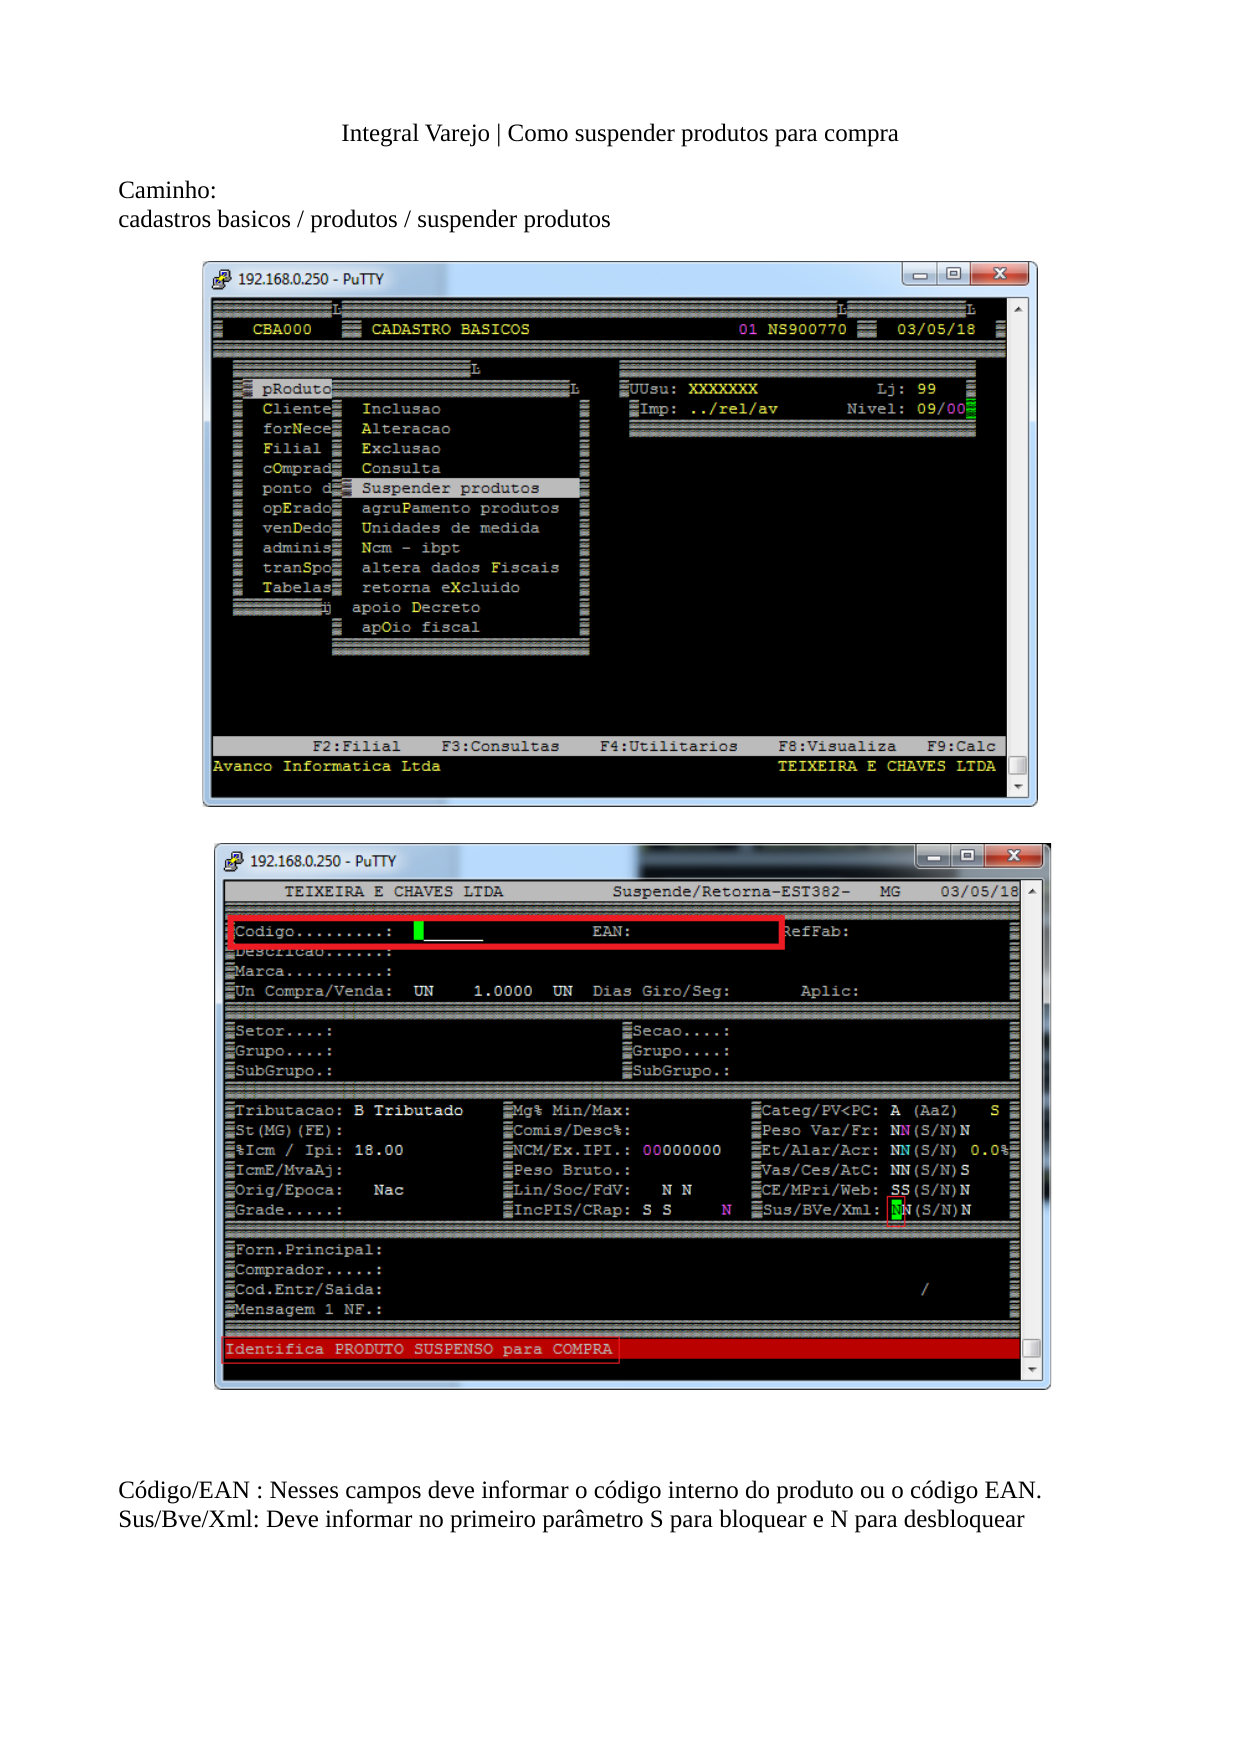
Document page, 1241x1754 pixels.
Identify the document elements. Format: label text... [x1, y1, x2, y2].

text Integral Varejo | Como suspender produtos para compra [118, 118, 1122, 147]
text Caminho: [118, 176, 1122, 204]
text cadastros basicos / produtos / suspender produtos [118, 204, 1122, 233]
picture [214, 843, 1052, 1390]
text Código/EAN : Nesses campos deve informar o código interno do produto ou o código EAN. [118, 1476, 1122, 1504]
picture [202, 261, 1038, 807]
text Sus/Bve/Xml: Deve informar no primeiro parâmetro S para bloquear e N para desbloquear [118, 1504, 1122, 1533]
